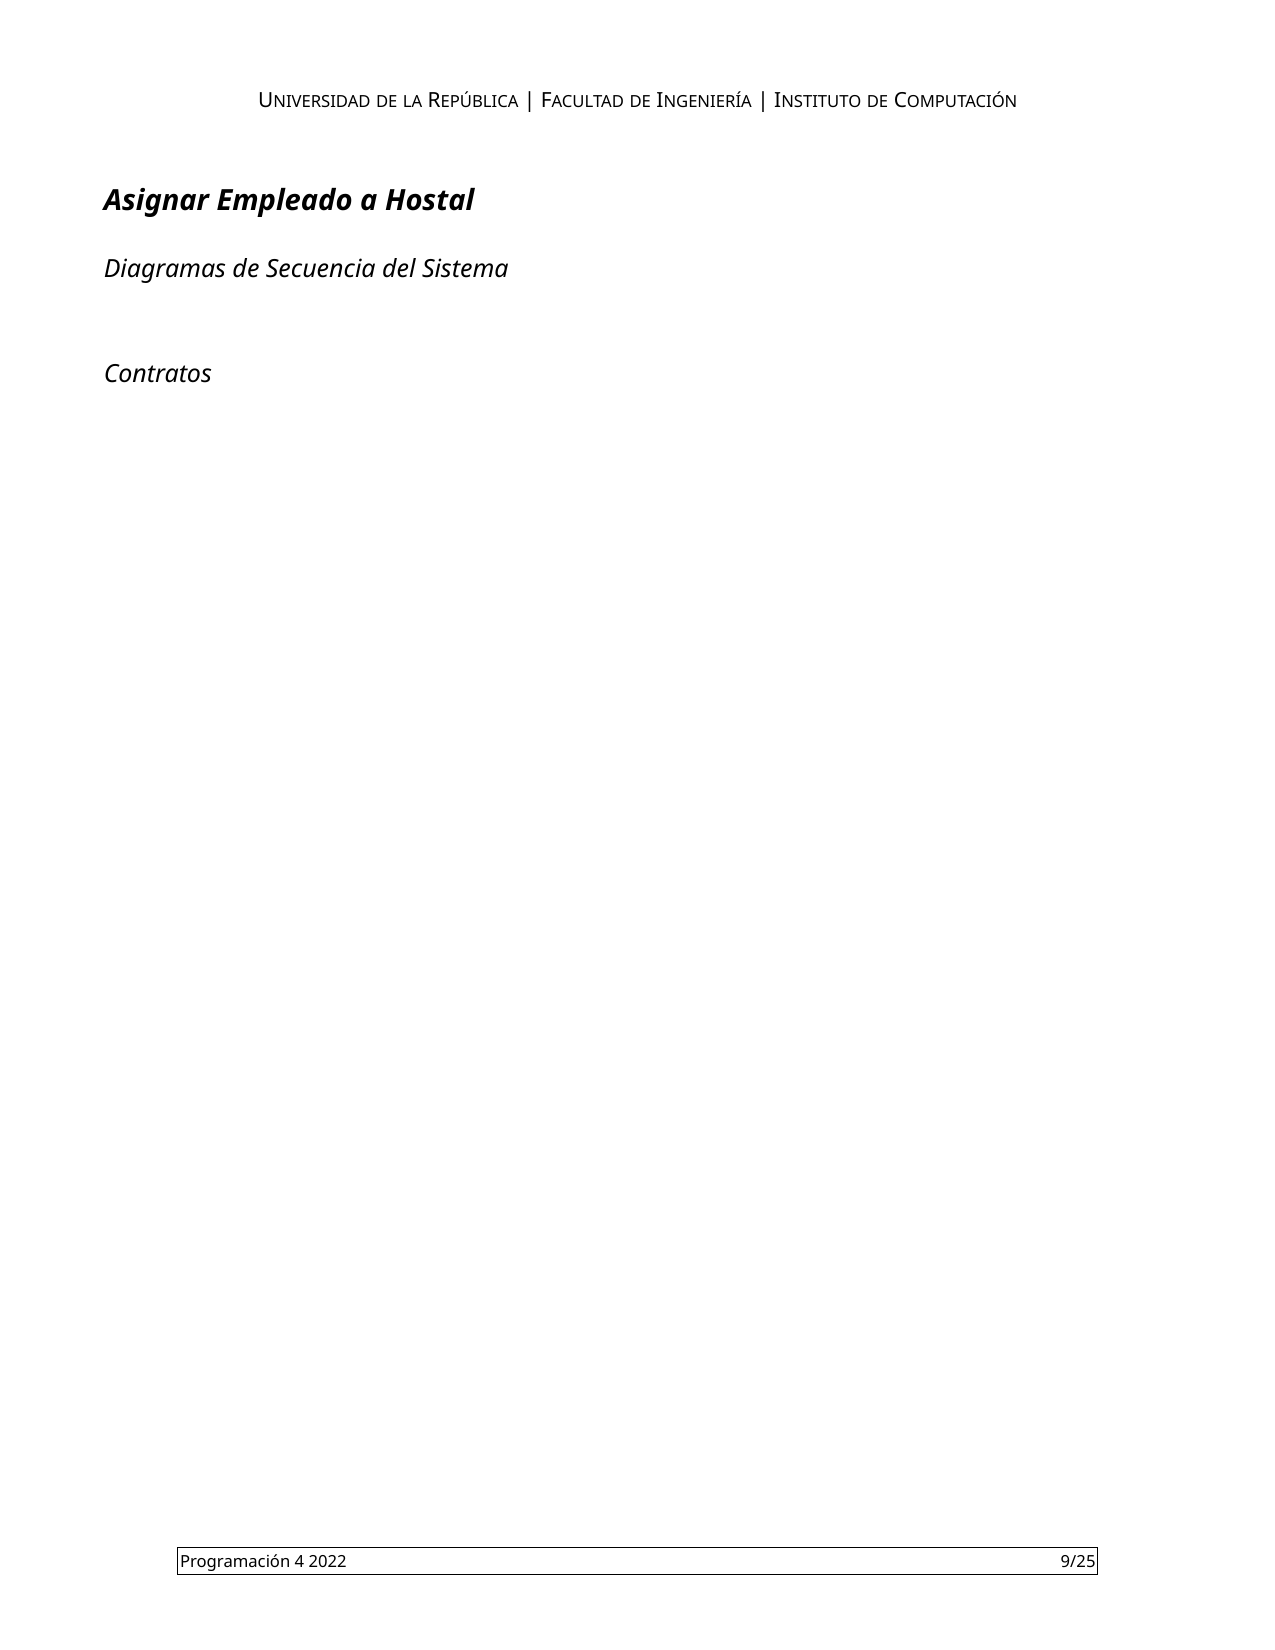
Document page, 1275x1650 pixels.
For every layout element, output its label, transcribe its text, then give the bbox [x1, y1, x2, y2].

subtitle Asignar Empleado a Hostal [103, 179, 1098, 219]
subtitle Contratos [103, 356, 1098, 390]
subtitle Diagramas de Secuencia del Sistema [103, 250, 1098, 284]
